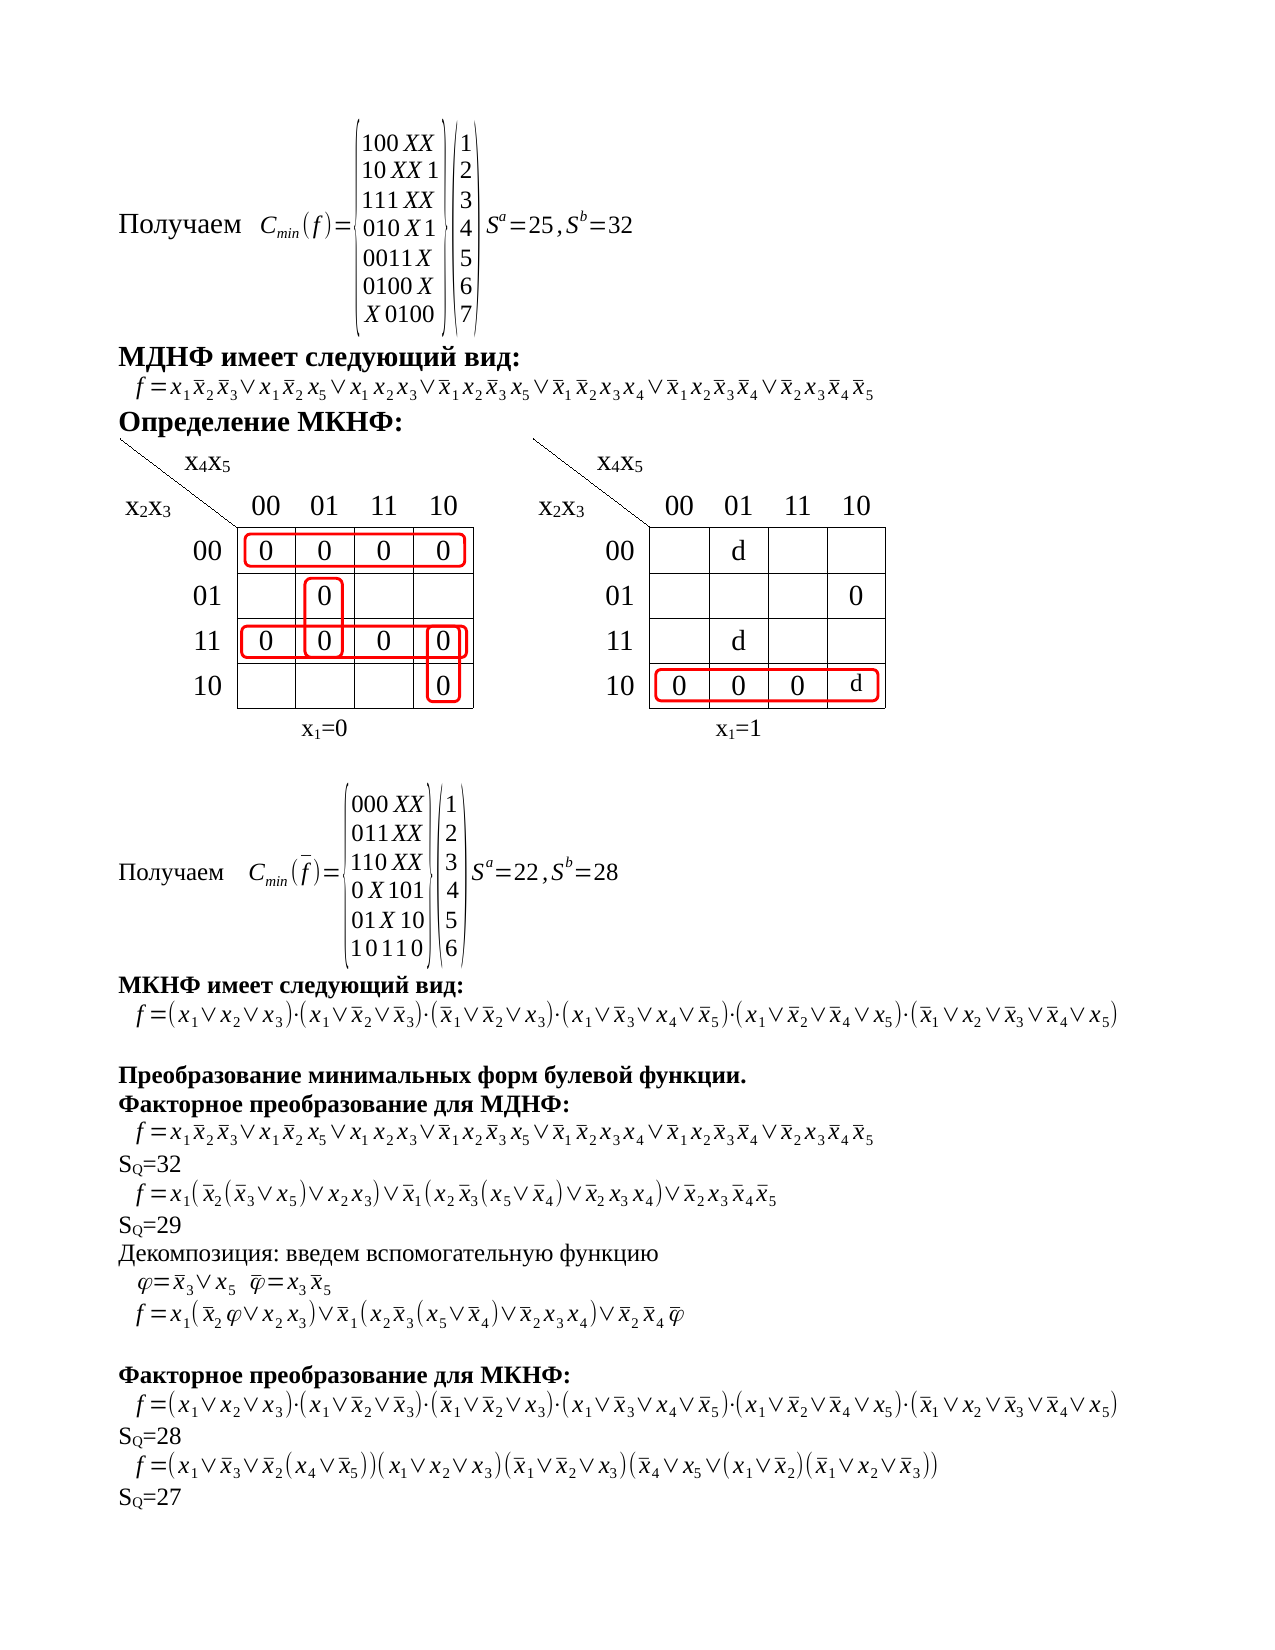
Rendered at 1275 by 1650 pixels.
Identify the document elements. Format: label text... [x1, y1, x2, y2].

table_cell 11 [768, 482, 827, 527]
table_cell 0 [828, 574, 885, 617]
table_cell [474, 527, 532, 572]
table_cell d [710, 619, 768, 663]
text SQ=27 [118, 1482, 1157, 1511]
table_cell [650, 528, 709, 572]
table_cell 11 [354, 482, 413, 527]
table_cell [532, 708, 590, 753]
table_cell 01 [709, 482, 768, 527]
table_cell [354, 709, 413, 753]
table_cell 00 [590, 527, 649, 572]
table_header [709, 437, 768, 482]
table_cell [118, 618, 177, 663]
table_cell x2x3 [532, 482, 590, 527]
table_cell [355, 619, 413, 624]
table_cell [474, 663, 532, 708]
table_cell [118, 573, 177, 617]
table_cell [769, 619, 827, 663]
table_header [649, 437, 709, 482]
table_cell [532, 618, 590, 663]
text Преобразование минимальных форм булевой функции. [118, 1060, 1157, 1089]
table_cell [473, 708, 532, 753]
table_cell 0 [296, 574, 354, 617]
table_cell [237, 709, 295, 753]
table_header x4x5 [178, 437, 237, 482]
table_cell [474, 573, 532, 617]
text Факторное преобразование для МДНФ: [118, 1089, 1157, 1118]
table_header [118, 437, 177, 482]
table_cell [710, 703, 768, 708]
table_cell [118, 663, 177, 708]
table_cell [769, 574, 827, 617]
table_header [532, 437, 590, 482]
table_cell [296, 628, 304, 656]
table_cell d [828, 664, 885, 708]
table_cell [590, 708, 649, 753]
table_header x4x5 [590, 437, 649, 482]
table_cell [355, 664, 413, 708]
table_cell [650, 574, 709, 617]
table_cell [118, 527, 177, 572]
table_cell [355, 659, 413, 663]
table_cell 01 [295, 482, 354, 527]
text Получаем [118, 118, 1157, 339]
table_cell [343, 628, 354, 656]
table_cell 00 [649, 482, 709, 527]
table_cell 00 [237, 482, 295, 527]
table_cell [118, 708, 177, 753]
table_cell 10 [827, 482, 885, 527]
text SQ=28 [118, 1421, 1157, 1450]
table_cell [296, 664, 354, 708]
table_cell [355, 568, 413, 572]
table_cell 0 [710, 671, 768, 699]
table_cell [296, 568, 354, 572]
table_cell 0 [414, 619, 473, 663]
table_header [768, 437, 827, 482]
table_header [414, 437, 473, 482]
table_cell [296, 659, 354, 663]
table_header [827, 437, 885, 482]
table_cell [828, 619, 885, 663]
table_cell [532, 573, 590, 617]
table_cell x1=0 [295, 709, 354, 753]
table_cell 0 [769, 671, 827, 699]
table_cell [178, 482, 237, 527]
table_cell 0 [414, 664, 473, 708]
table_cell [590, 482, 649, 527]
text Декомпозиция: введем вспомогательную функцию [118, 1238, 1157, 1267]
table_cell [768, 709, 827, 753]
table_cell [532, 527, 590, 572]
table_cell [355, 528, 413, 532]
text SQ=32 [118, 1149, 1157, 1178]
table_header [354, 437, 413, 482]
table_cell 10 [178, 663, 237, 708]
table_cell [710, 664, 768, 668]
table_cell [769, 528, 827, 572]
table_cell [650, 619, 709, 663]
table_cell [238, 574, 295, 617]
table_header [295, 437, 354, 482]
text Получаем [118, 782, 1157, 971]
table_cell [473, 482, 532, 527]
text Определение МКНФ: [118, 404, 1157, 437]
table_cell 0 [355, 628, 413, 656]
table_cell d [710, 528, 768, 572]
table_cell [178, 708, 237, 753]
table_header [237, 437, 295, 482]
table_cell 0 [238, 619, 295, 663]
table_cell [296, 528, 354, 532]
table_cell 0 [307, 628, 340, 655]
table_cell 10 [414, 482, 473, 527]
table_cell 0 [414, 528, 473, 572]
table_cell [238, 664, 295, 708]
table_cell [532, 663, 590, 708]
table_cell [355, 574, 413, 617]
table_cell 01 [178, 573, 237, 617]
table_cell 10 [590, 663, 649, 708]
table_cell 0 [296, 536, 354, 564]
table_cell [828, 528, 885, 572]
table_cell [649, 709, 709, 753]
table_cell [769, 664, 827, 668]
text МКНФ имеет следующий вид: [118, 971, 1157, 999]
table_cell [344, 619, 354, 624]
text Факторное преобразование для МКНФ: [118, 1360, 1157, 1389]
table_cell x1=1 [709, 709, 768, 753]
table_cell [414, 709, 473, 753]
text МДНФ имеет следующий вид: [118, 339, 1157, 372]
table_cell 11 [178, 618, 237, 663]
table_cell 0 [650, 664, 709, 708]
table_cell 0 [355, 536, 413, 564]
table_header [473, 437, 532, 482]
table_cell 11 [590, 618, 649, 663]
table_cell x2x3 [118, 482, 177, 527]
table_cell 01 [590, 573, 649, 617]
table_cell [414, 574, 473, 617]
table_cell 0 [238, 528, 295, 572]
table_cell 00 [178, 527, 237, 572]
table_cell [710, 574, 768, 617]
text SQ=29 [118, 1210, 1157, 1238]
table_cell [307, 619, 340, 624]
table_cell [769, 703, 827, 708]
table_cell [474, 618, 532, 663]
table_cell [827, 709, 885, 753]
